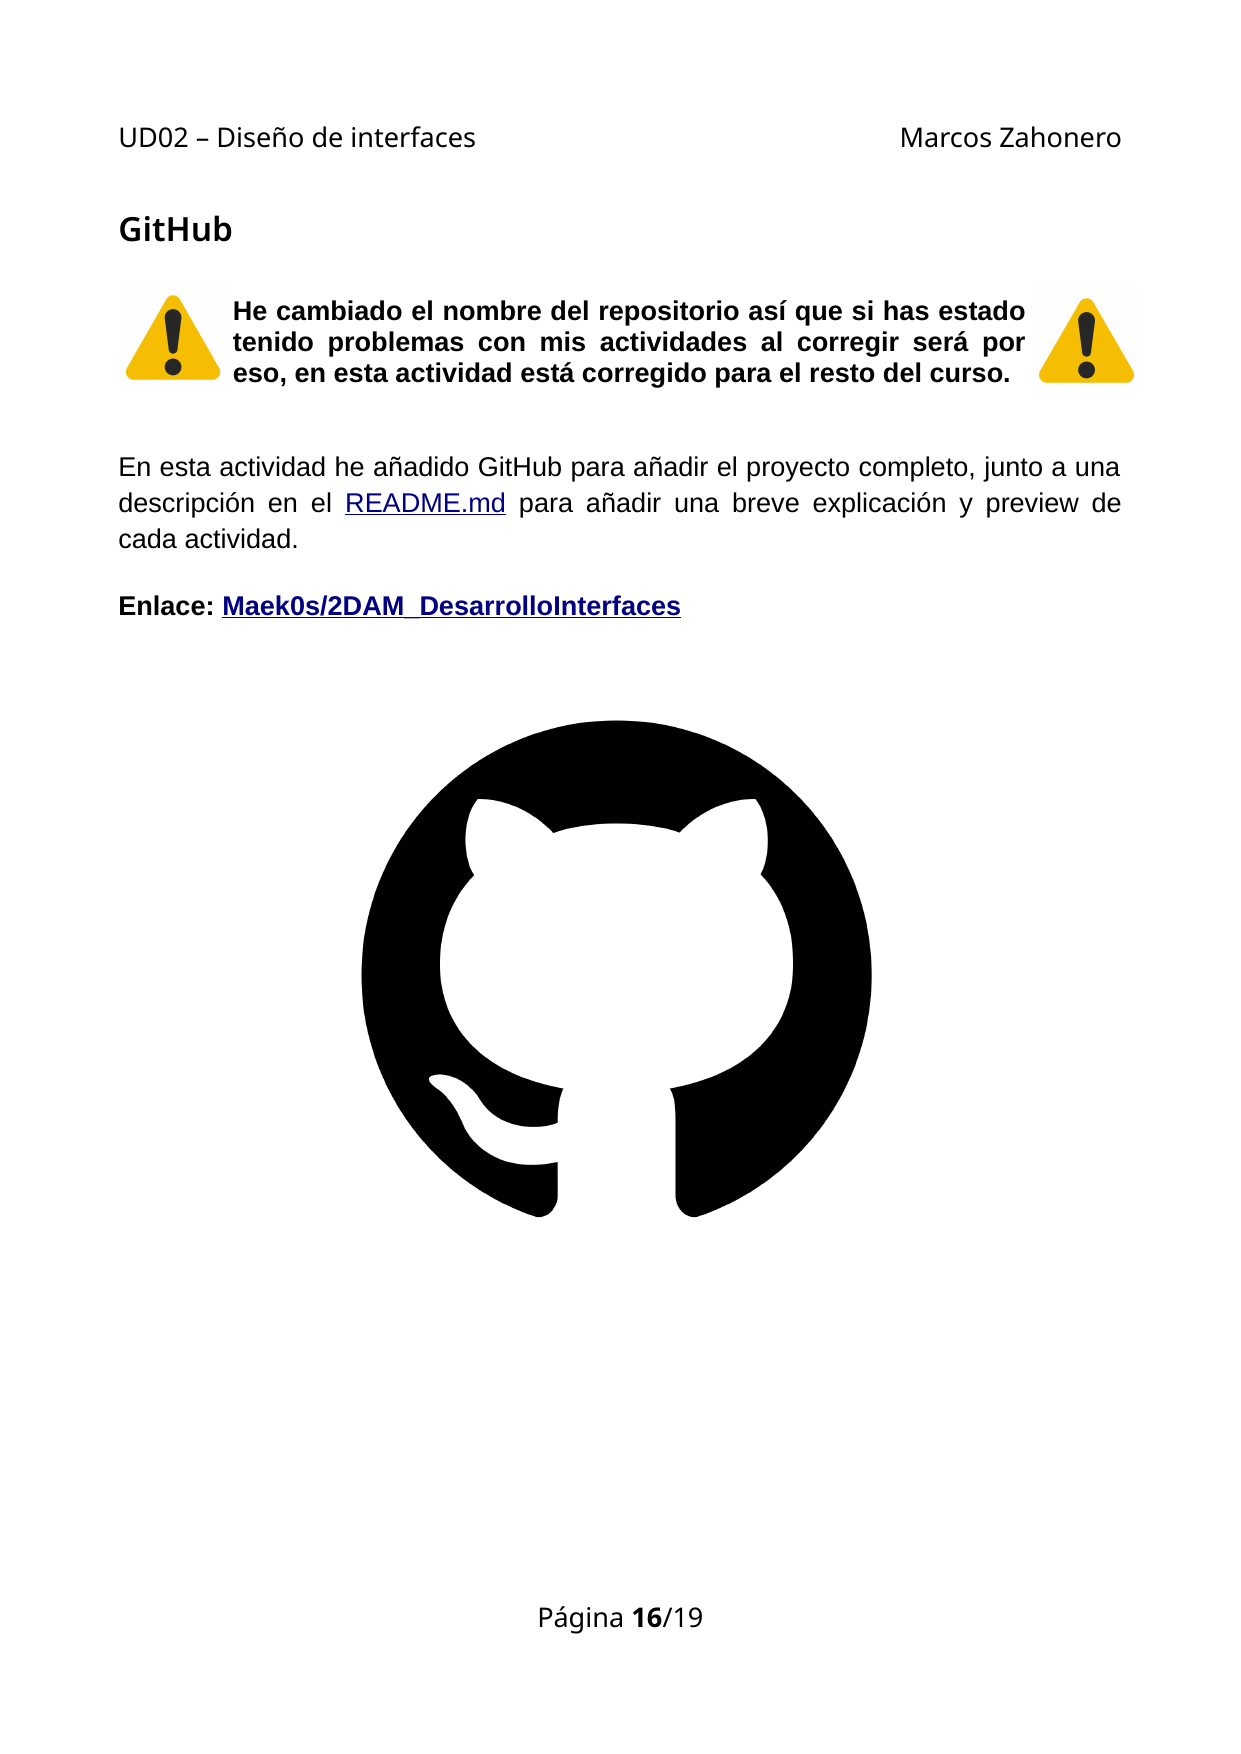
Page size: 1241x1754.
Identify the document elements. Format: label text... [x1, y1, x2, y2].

text En esta actividad he añadido GitHub para añadir el proyecto completo, junto a una descripción en el README.md para añadir una breve explicación y preview de cada actividad. [118, 451, 1122, 554]
picture [322, 681, 950, 1309]
picture [1032, 286, 1140, 395]
subtitle GitHub [118, 205, 1122, 251]
picture [119, 283, 227, 392]
text Enlace: Maek0s/2DAM_DesarrolloInterfaces [118, 590, 1122, 621]
text He cambiado el nombre del repositorio así que si has estado tenido problemas con mis actividades al corregir será por eso, en esta actividad está corregido para el resto del curso. [227, 294, 1032, 388]
